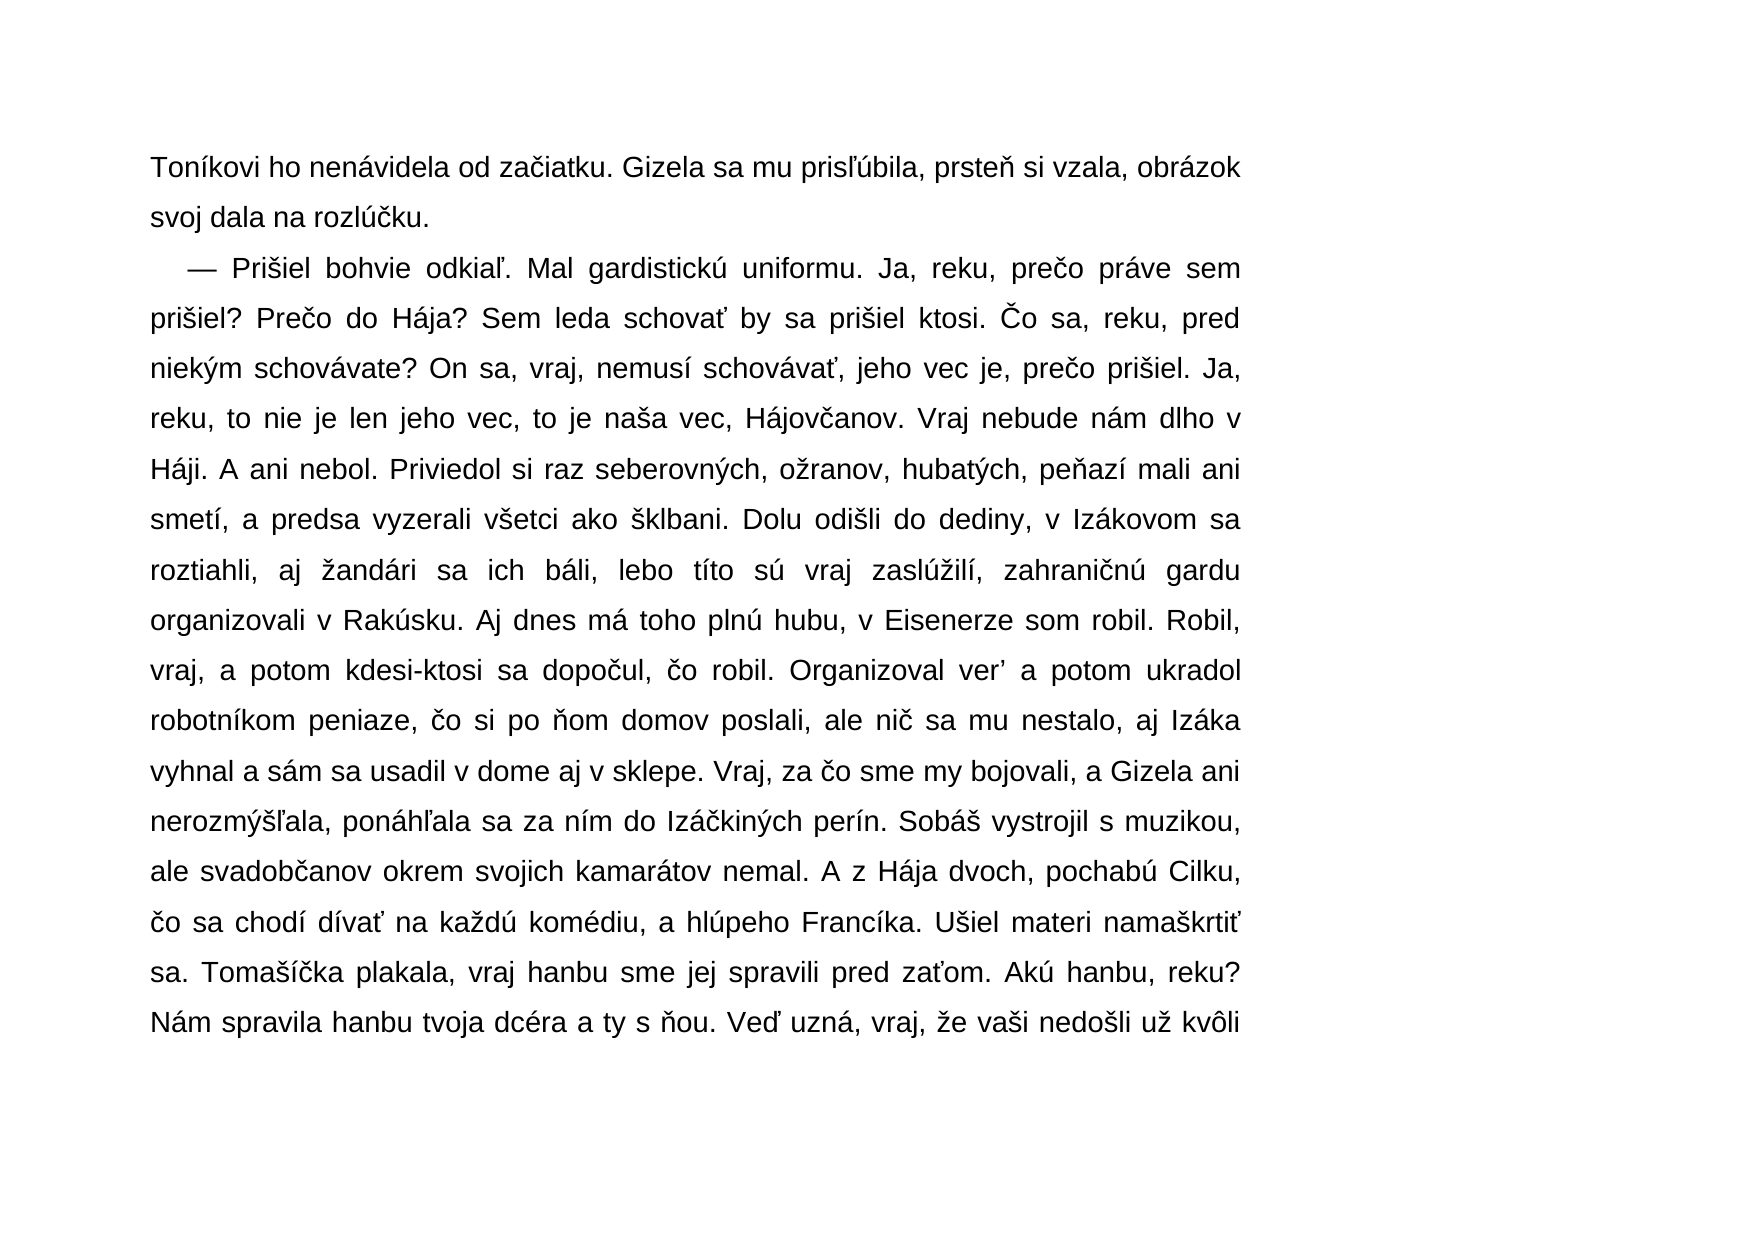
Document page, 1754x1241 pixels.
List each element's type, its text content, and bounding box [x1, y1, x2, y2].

text — Prišiel bohvie odkiaľ. Mal gardistickú uniformu. Ja, reku, prečo práve sem prišiel? Prečo do Hája? Sem leda schovať by sa prišiel ktosi. Čo sa, reku, pred niekým schovávate? On sa, vraj, nemusí schovávať, jeho vec je, prečo prišiel. Ja, reku, to nie je len jeho vec, to je naša vec, Hájovčanov. Vraj nebude nám dlho v Háji. A ani nebol. Priviedol si raz seberovných, ožranov, hubatých, peňazí mali ani smetí, a predsa vyzerali všetci ako šklbani. Dolu odišli do dediny, v Izákovom sa roztiahli, aj žandári sa ich báli, lebo títo sú vraj zaslúžilí, zahraničnú gardu organizovali v Rakúsku. Aj dnes má toho plnú hubu, v Eisenerze som robil. Robil, vraj, a potom kdesi-ktosi sa dopočul, čo robil. Organizoval ver’ a potom ukradol robotníkom peniaze, čo si po ňom domov poslali, ale nič sa mu nestalo, aj Izáka vyhnal a sám sa usadil v dome aj v sklepe. Vraj, za čo sme my bojovali, a Gizela ani nerozmýšľala, ponáhľala sa za ním do Izáčkiných perín. Sobáš vystrojil s muzikou, ale svadobčanov okrem svojich kamarátov nemal. A z Hája dvoch, pochabú Cilku, čo sa chodí dívať na každú komédiu, a hlúpeho Francíka. Ušiel materi namaškrtiť sa. Tomašíčka plakala, vraj hanbu sme jej spravili pred zaťom. Akú hanbu, reku? Nám spravila hanbu tvoja dcéra a ty s ňou. Veď uzná, vraj, že vaši nedošli už kvôli [150, 251, 1243, 1039]
text Toníkovi ho nenávidela od začiatku. Gizela sa mu prisľúbila, prsteň si vzala, obrázok svoj dala na rozlúčku. [150, 150, 1243, 234]
